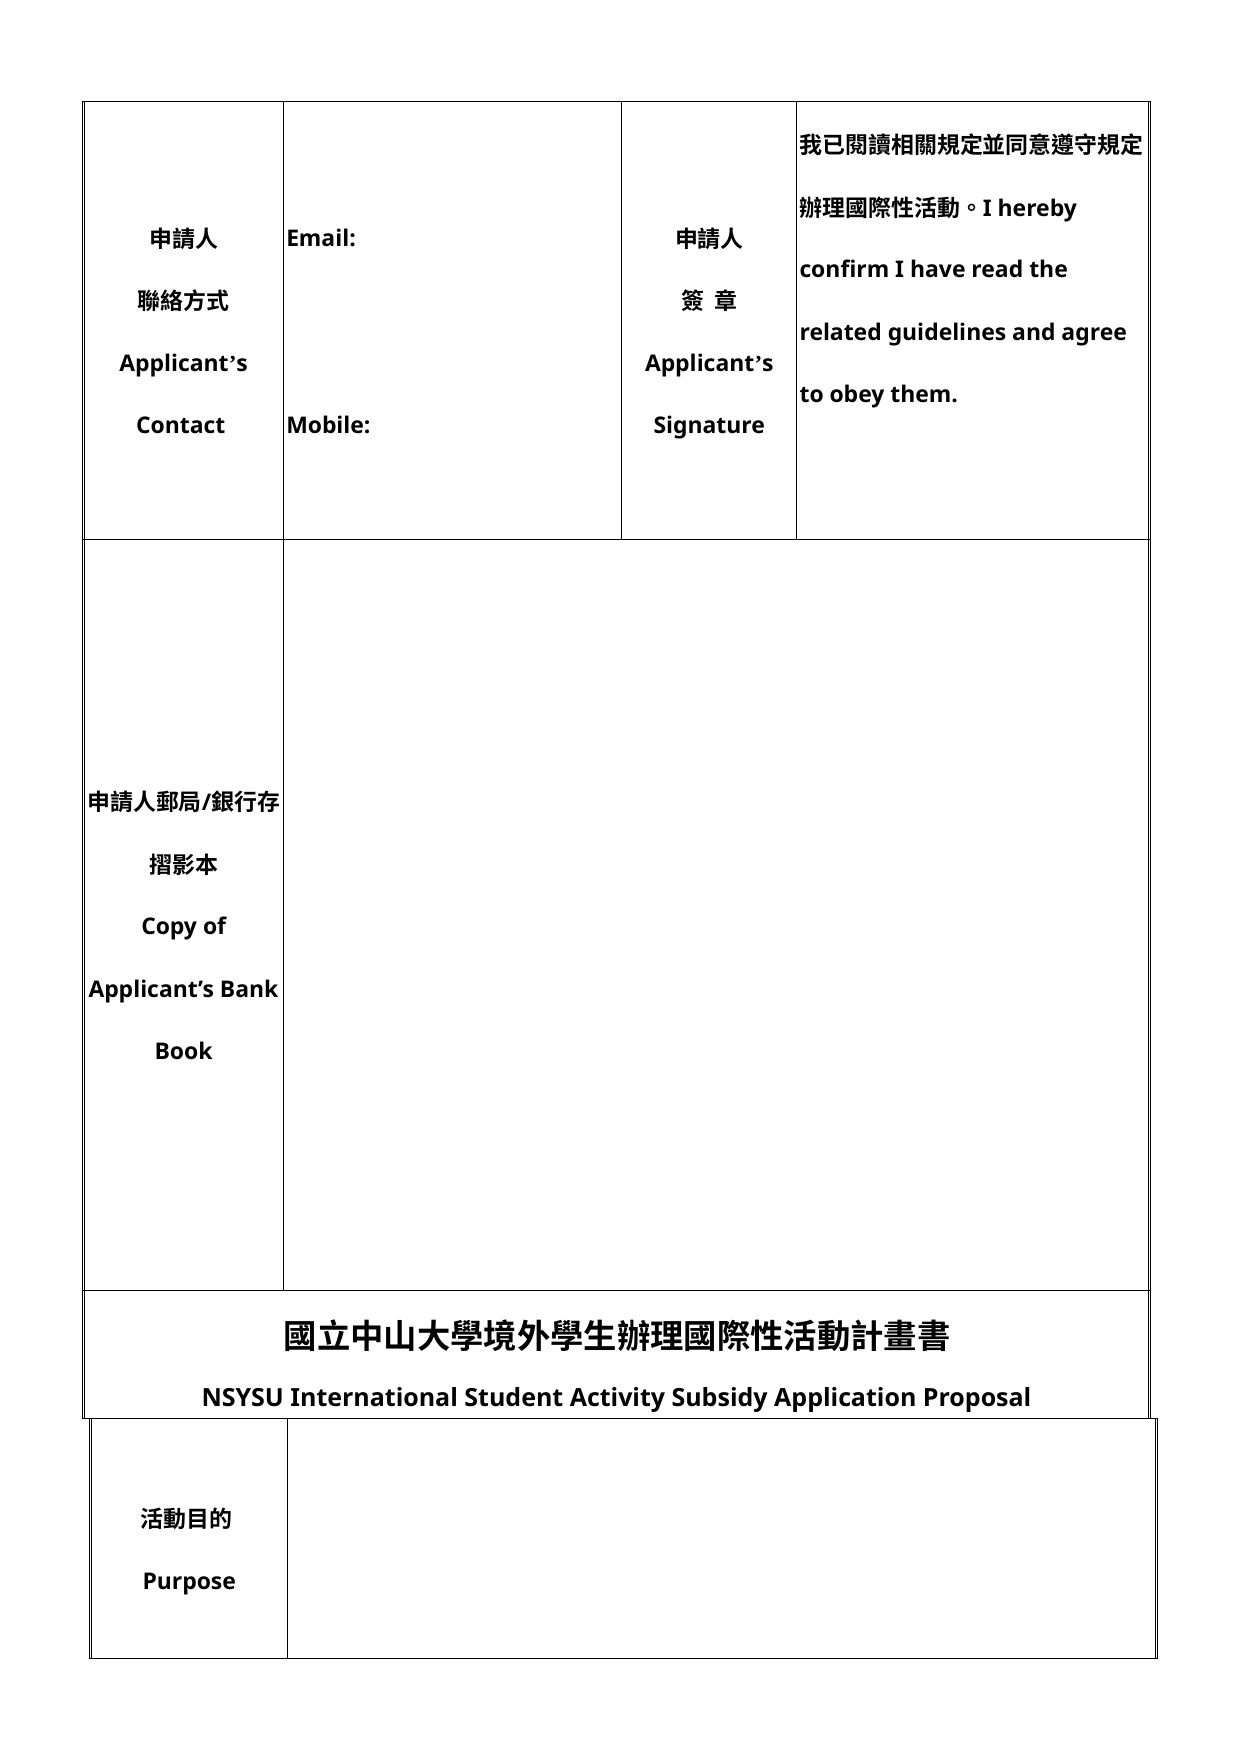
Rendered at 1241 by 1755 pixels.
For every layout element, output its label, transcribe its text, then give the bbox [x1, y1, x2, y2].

table_cell 申請人 簽 章 Applicant’s Signature [622, 102, 796, 539]
table_cell [1151, 101, 1157, 539]
table_cell 活動目的 Purpose [92, 1419, 287, 1658]
table_cell [288, 1419, 1155, 1658]
table_cell Email: Mobile: [284, 102, 621, 539]
table_cell [1151, 539, 1157, 1290]
table_cell 國立中山大學境外學生辦理國際性活動計畫書 NSYSU International Student Activity Subsidy Application Proposal [85, 1291, 1148, 1418]
table_cell 我已閱讀相關規定並同意遵守規定辦理國際性活動。I hereby confirm I have read the related guidelines and agree to obey them. [797, 102, 1148, 539]
table_cell 申請人 聯絡方式 Applicant’s Contact [85, 102, 283, 539]
table_cell [84, 1419, 89, 1658]
table_cell 申請人郵局/銀行存摺影本 Copy of Applicant’s Bank Book [85, 540, 283, 1290]
table_cell [284, 540, 1148, 1290]
table_cell [1151, 1290, 1157, 1418]
